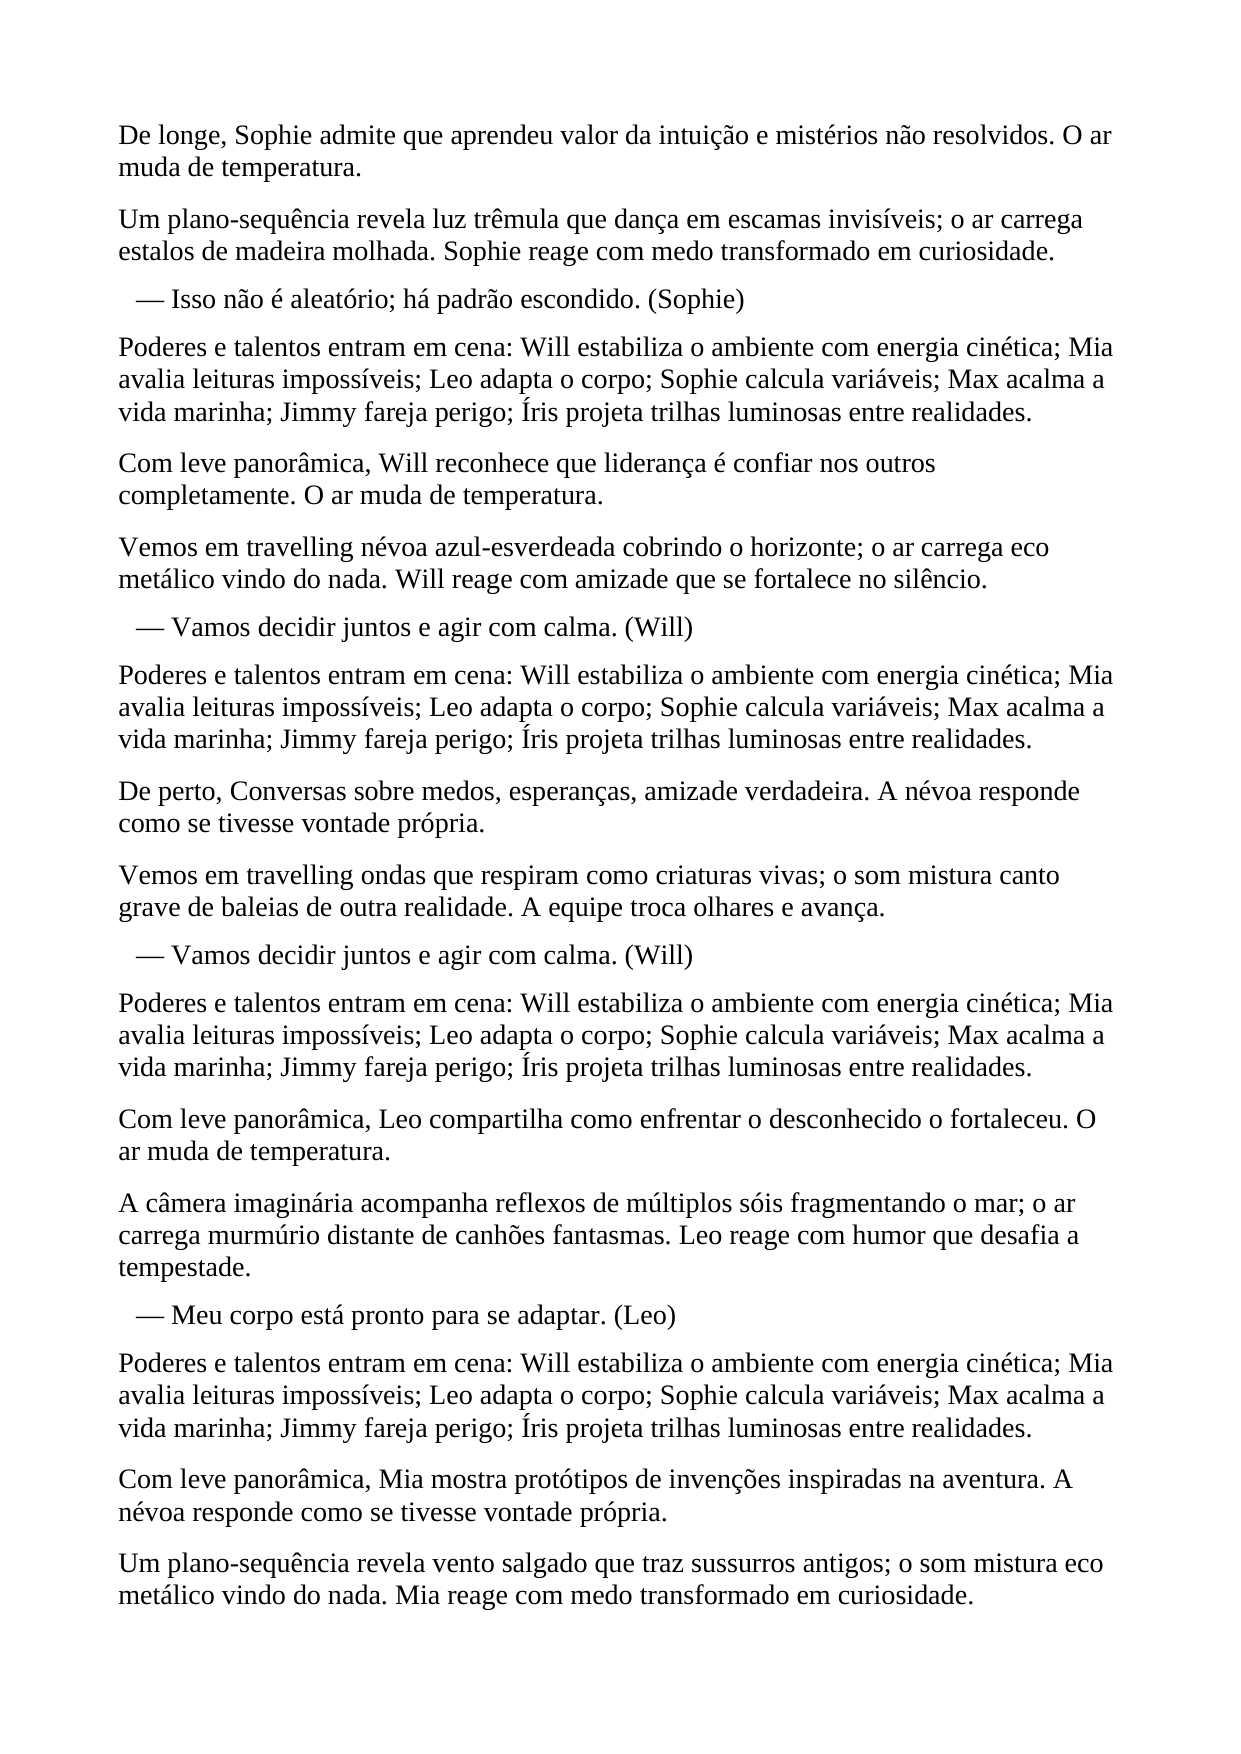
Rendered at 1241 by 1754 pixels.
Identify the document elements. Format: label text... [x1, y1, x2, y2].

text Com leve panorâmica, Will reconhece que liderança é confiar nos outros completamente. O ar muda de temperatura. [118, 446, 1122, 511]
text Poderes e talentos entram em cena: Will estabiliza o ambiente com energia cinética; Mia avalia leituras impossíveis; Leo adapta o corpo; Sophie calcula variáveis; Max acalma a vida marinha; Jimmy fareja perigo; Íris projeta trilhas luminosas entre realidades. [118, 1346, 1122, 1443]
text A câmera imaginária acompanha reflexos de múltiplos sóis fragmentando o mar; o ar carrega murmúrio distante de canhões fantasmas. Leo reage com humor que desafia a tempestade. [118, 1186, 1122, 1283]
text Vemos em travelling névoa azul-esverdeada cobrindo o horizonte; o ar carrega eco metálico vindo do nada. Will reage com amizade que se fortalece no silêncio. [118, 530, 1122, 594]
text De perto, Conversas sobre medos, esperanças, amizade verdadeira. A névoa responde como se tivesse vontade própria. [118, 774, 1122, 839]
text — Vamos decidir juntos e agir com calma. (Will) [118, 610, 1122, 642]
text Poderes e talentos entram em cena: Will estabiliza o ambiente com energia cinética; Mia avalia leituras impossíveis; Leo adapta o corpo; Sophie calcula variáveis; Max acalma a vida marinha; Jimmy fareja perigo; Íris projeta trilhas luminosas entre realidades. [118, 658, 1122, 755]
text Um plano-sequência revela vento salgado que traz sussurros antigos; o som mistura eco metálico vindo do nada. Mia reage com medo transformado em curiosidade. [118, 1546, 1122, 1611]
text — Meu corpo está pronto para se adaptar. (Leo) [118, 1298, 1122, 1331]
text Vemos em travelling ondas que respiram como criaturas vivas; o som mistura canto grave de baleias de outra realidade. A equipe troca olhares e avança. [118, 858, 1122, 922]
text De longe, Sophie admite que aprendeu valor da intuição e mistérios não resolvidos. O ar muda de temperatura. [118, 118, 1122, 183]
text — Vamos decidir juntos e agir com calma. (Will) [118, 938, 1122, 970]
text Um plano-sequência revela luz trêmula que dança em escamas invisíveis; o ar carrega estalos de madeira molhada. Sophie reage com medo transformado em curiosidade. [118, 202, 1122, 267]
text — Isso não é aleatório; há padrão escondido. (Sophie) [118, 282, 1122, 314]
text Poderes e talentos entram em cena: Will estabiliza o ambiente com energia cinética; Mia avalia leituras impossíveis; Leo adapta o corpo; Sophie calcula variáveis; Max acalma a vida marinha; Jimmy fareja perigo; Íris projeta trilhas luminosas entre realidades. [118, 330, 1122, 427]
text Poderes e talentos entram em cena: Will estabiliza o ambiente com energia cinética; Mia avalia leituras impossíveis; Leo adapta o corpo; Sophie calcula variáveis; Max acalma a vida marinha; Jimmy fareja perigo; Íris projeta trilhas luminosas entre realidades. [118, 986, 1122, 1083]
text Com leve panorâmica, Mia mostra protótipos de invenções inspiradas na aventura. A névoa responde como se tivesse vontade própria. [118, 1462, 1122, 1527]
text Com leve panorâmica, Leo compartilha como enfrentar o desconhecido o fortaleceu. O ar muda de temperatura. [118, 1102, 1122, 1167]
